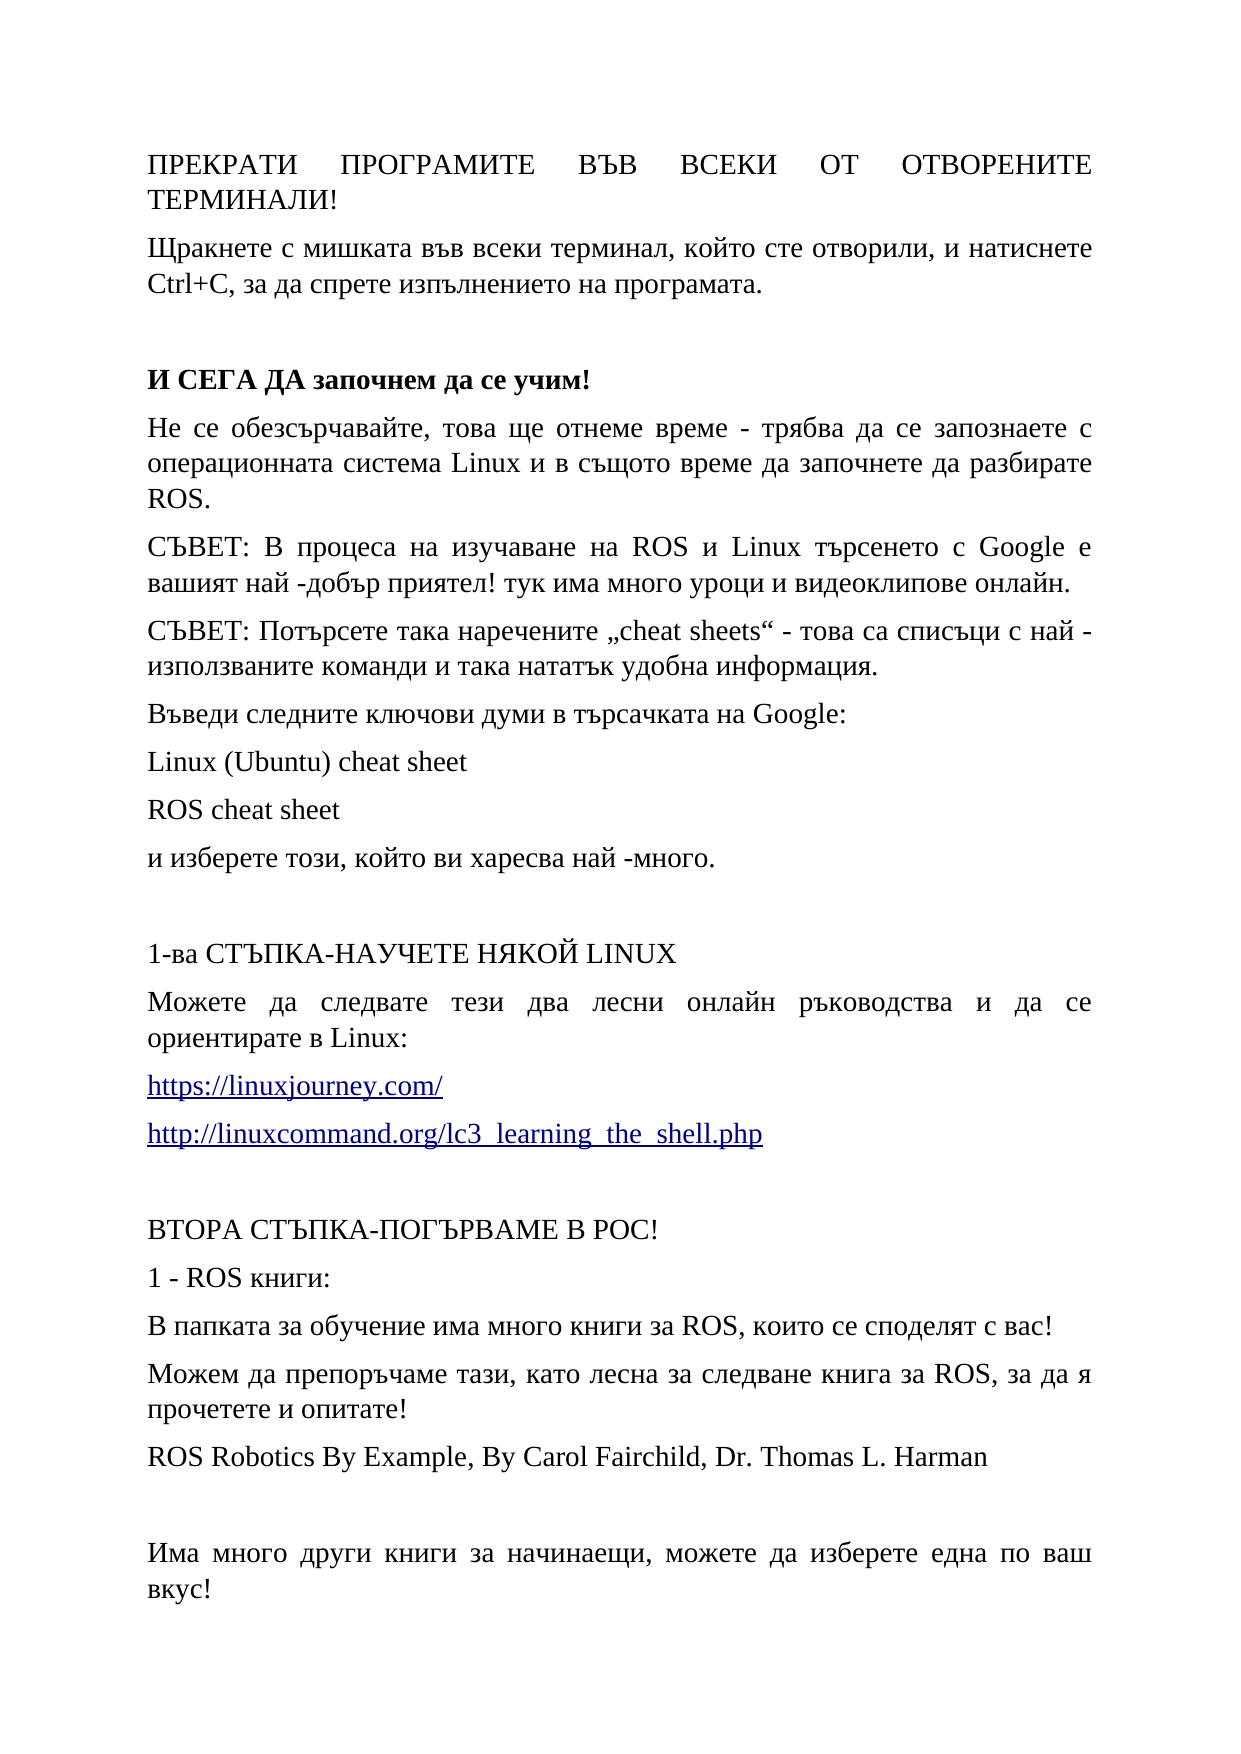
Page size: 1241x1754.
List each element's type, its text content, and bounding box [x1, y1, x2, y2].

text 1 - ROS книги: [147, 1260, 1093, 1293]
text и изберете този, който ви харесва най -много. [147, 840, 1093, 874]
text ПРЕКРАТИ ПРОГРАМИТЕ ВЪВ ВСЕКИ ОТ ОТВОРЕНИТЕ ТЕРМИНАЛИ! [147, 147, 1093, 216]
text Въведи следните ключови думи в търсачката на Google: [147, 696, 1093, 730]
text Linux (Ubuntu) cheat sheet [147, 744, 1093, 778]
text ВТОРА СТЪПКА-ПОГЪРВАМЕ В РОС! [147, 1212, 1093, 1246]
text ROS Robotics By Example, By Carol Fairchild, Dr. Thomas L. Harman [147, 1439, 1093, 1473]
text СЪВЕТ: Потърсете така наречените „cheat sheets“ - това са списъци с най -използваните команди и така нататък удобна информация. [147, 613, 1093, 682]
text Има много други книги за начинаещи, можете да изберете една по ваш вкус! [147, 1536, 1093, 1605]
text Не се обезсърчавайте, това ще отнеме време - трябва да се запознаете с операционната система Linux и в същото време да започнете да разбирате ROS. [147, 410, 1093, 515]
text http://linuxcommand.org/lc3_learning_the_shell.php [147, 1116, 1093, 1149]
text ROS cheat sheet [147, 792, 1093, 826]
text Щракнете с мишката във всеки терминал, който сте отворили, и натиснете Ctrl+C, за да спрете изпълнението на програмата. [147, 231, 1093, 299]
text И СЕГА ДА започнем да се учим! [147, 362, 1093, 396]
text 1-ва СТЪПКА-НАУЧЕТЕ НЯКОЙ LINUX [147, 936, 1093, 970]
text Можем да препоръчаме тази, като лесна за следване книга за ROS, за да я прочетете и опитате! [147, 1356, 1093, 1425]
text Можете да следвате тези два лесни онлайн ръководства и да се ориентирате в Linux: [147, 984, 1093, 1053]
text https://linuxjourney.com/ [147, 1068, 1093, 1101]
text СЪВЕТ: В процеса на изучаване на ROS и Linux търсенето с Google е вашият най -добър приятел! тук има много уроци и видеоклипове онлайн. [147, 529, 1093, 598]
text В папката за обучение има много книги за ROS, които се споделят с вас! [147, 1308, 1093, 1342]
